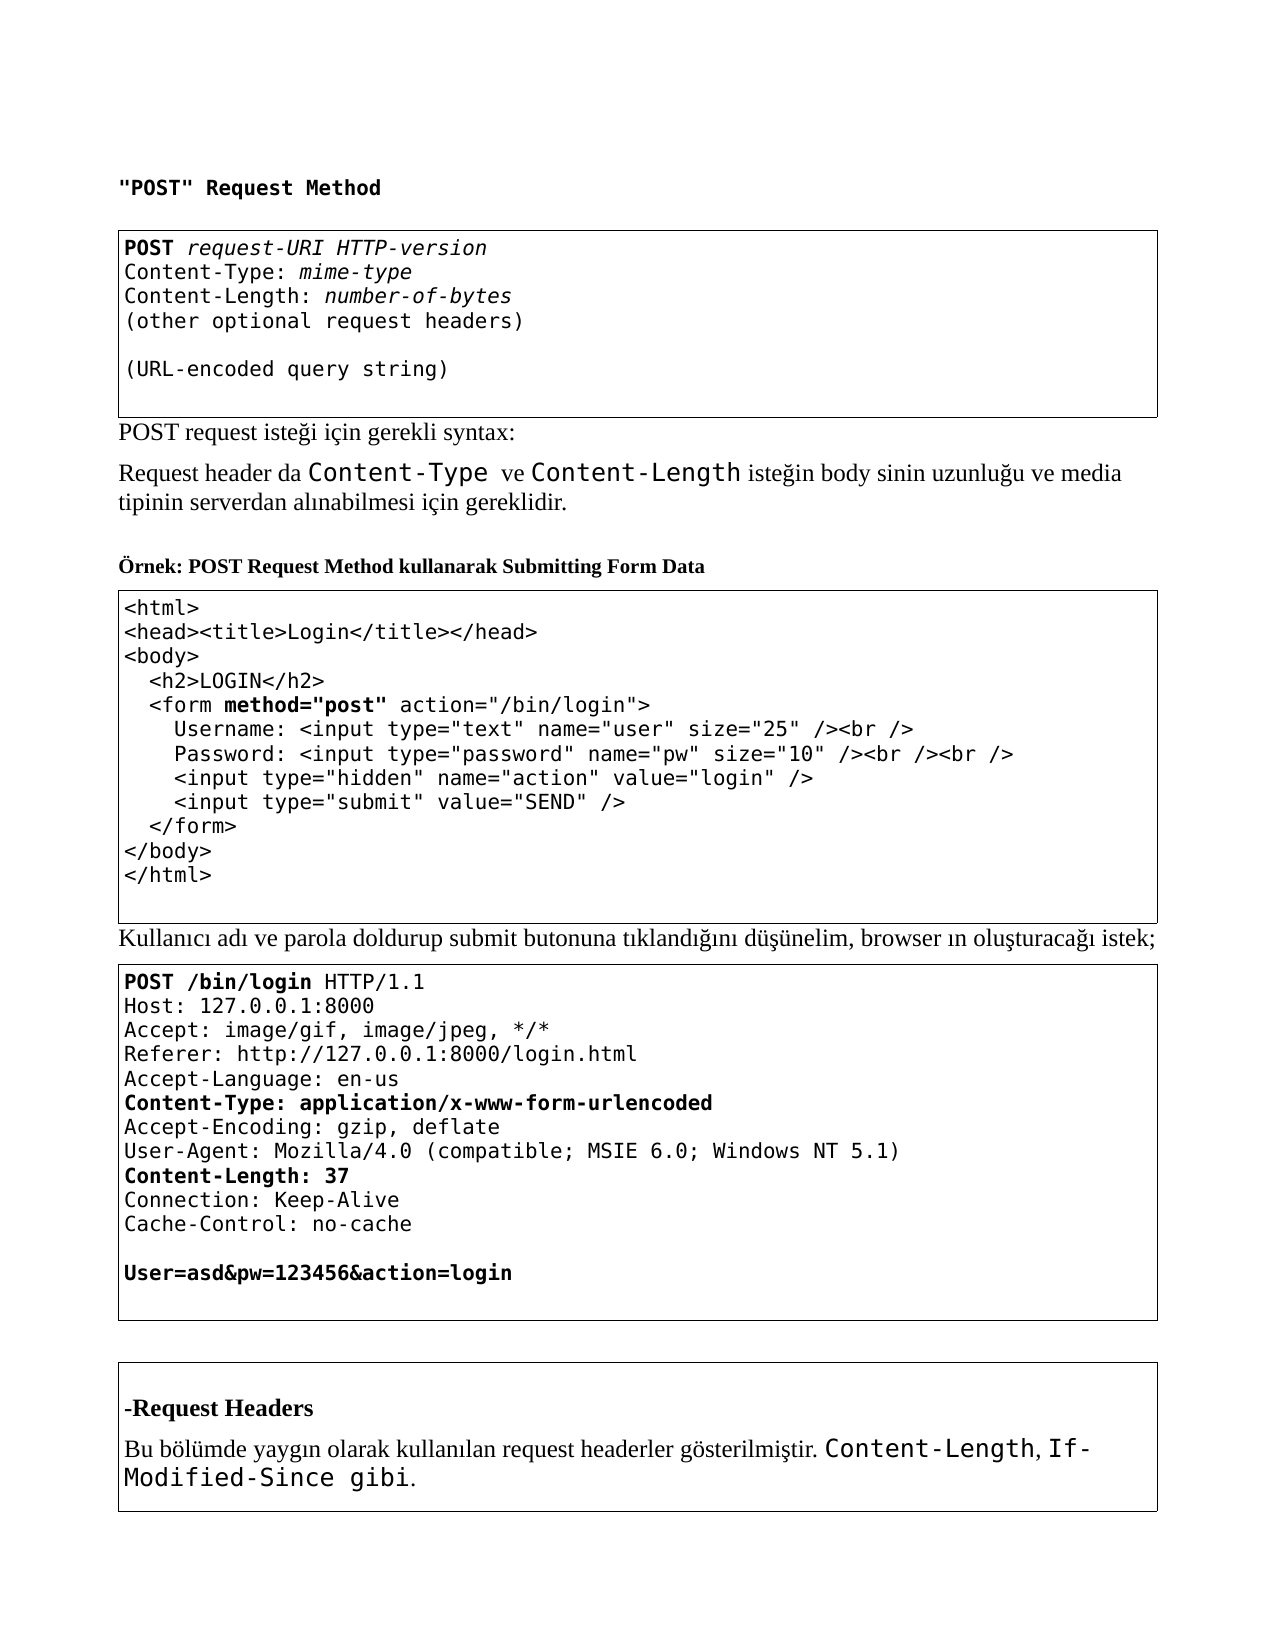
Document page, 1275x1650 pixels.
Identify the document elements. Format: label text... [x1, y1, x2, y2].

table_header POST /bin/login HTTP/1.1 Host: 127.0.0.1:8000 Accept: image/gif, image/jpeg, */* Referer: http://127.0.0.1:8000/login.html Accept-Language: en-us Content-Type: application/x-www-form-urlencoded Accept-Encoding: gzip, deflate User-Agent: Mozilla/4.0 (compatible; MSIE 6.0; Windows NT 5.1) Content-Length: 37 Connection: Keep-Alive Cache-Control: no-cache User=asd&pw=123456&action=login [119, 965, 1157, 1320]
text Request header da Content-Type ve Content-Length isteğin body sinin uzunluğu ve media tipinin serverdan alınabilmesi için gereklidir. [118, 458, 1157, 516]
table_header -Request Headers Bu bölümde yaygın olarak kullanılan request headerler gösterilmiştir. Content-Length, If-Modified-Since gibi. [119, 1363, 1157, 1511]
table_header POST request-URI HTTP-version Content-Type: mime-type Content-Length: number-of-bytes (other optional request headers) (URL-encoded query string) [119, 231, 1157, 417]
text POST request isteği için gerekli syntax: [118, 418, 1157, 446]
text Kullanıcı adı ve parola doldurup submit butonuna tıklandığını düşünelim, browser ın oluşturacağı istek; [118, 924, 1157, 951]
text "POST" Request Method [118, 176, 1157, 201]
table_header <html> <head><title>Login</title></head> <body> <h2>LOGIN</h2> <form method="post" action="/bin/login"> Username: <input type="text" name="user" size="25" /><br /> Password: <input type="password" name="pw" size="10" /><br /><br /> <input type="hidden" name="action" value="login" /> <input type="submit" value="SEND" /> </form> </body> </html> [119, 591, 1157, 922]
subtitle Örnek: POST Request Method kullanarak Submitting Form Data [118, 554, 1157, 578]
